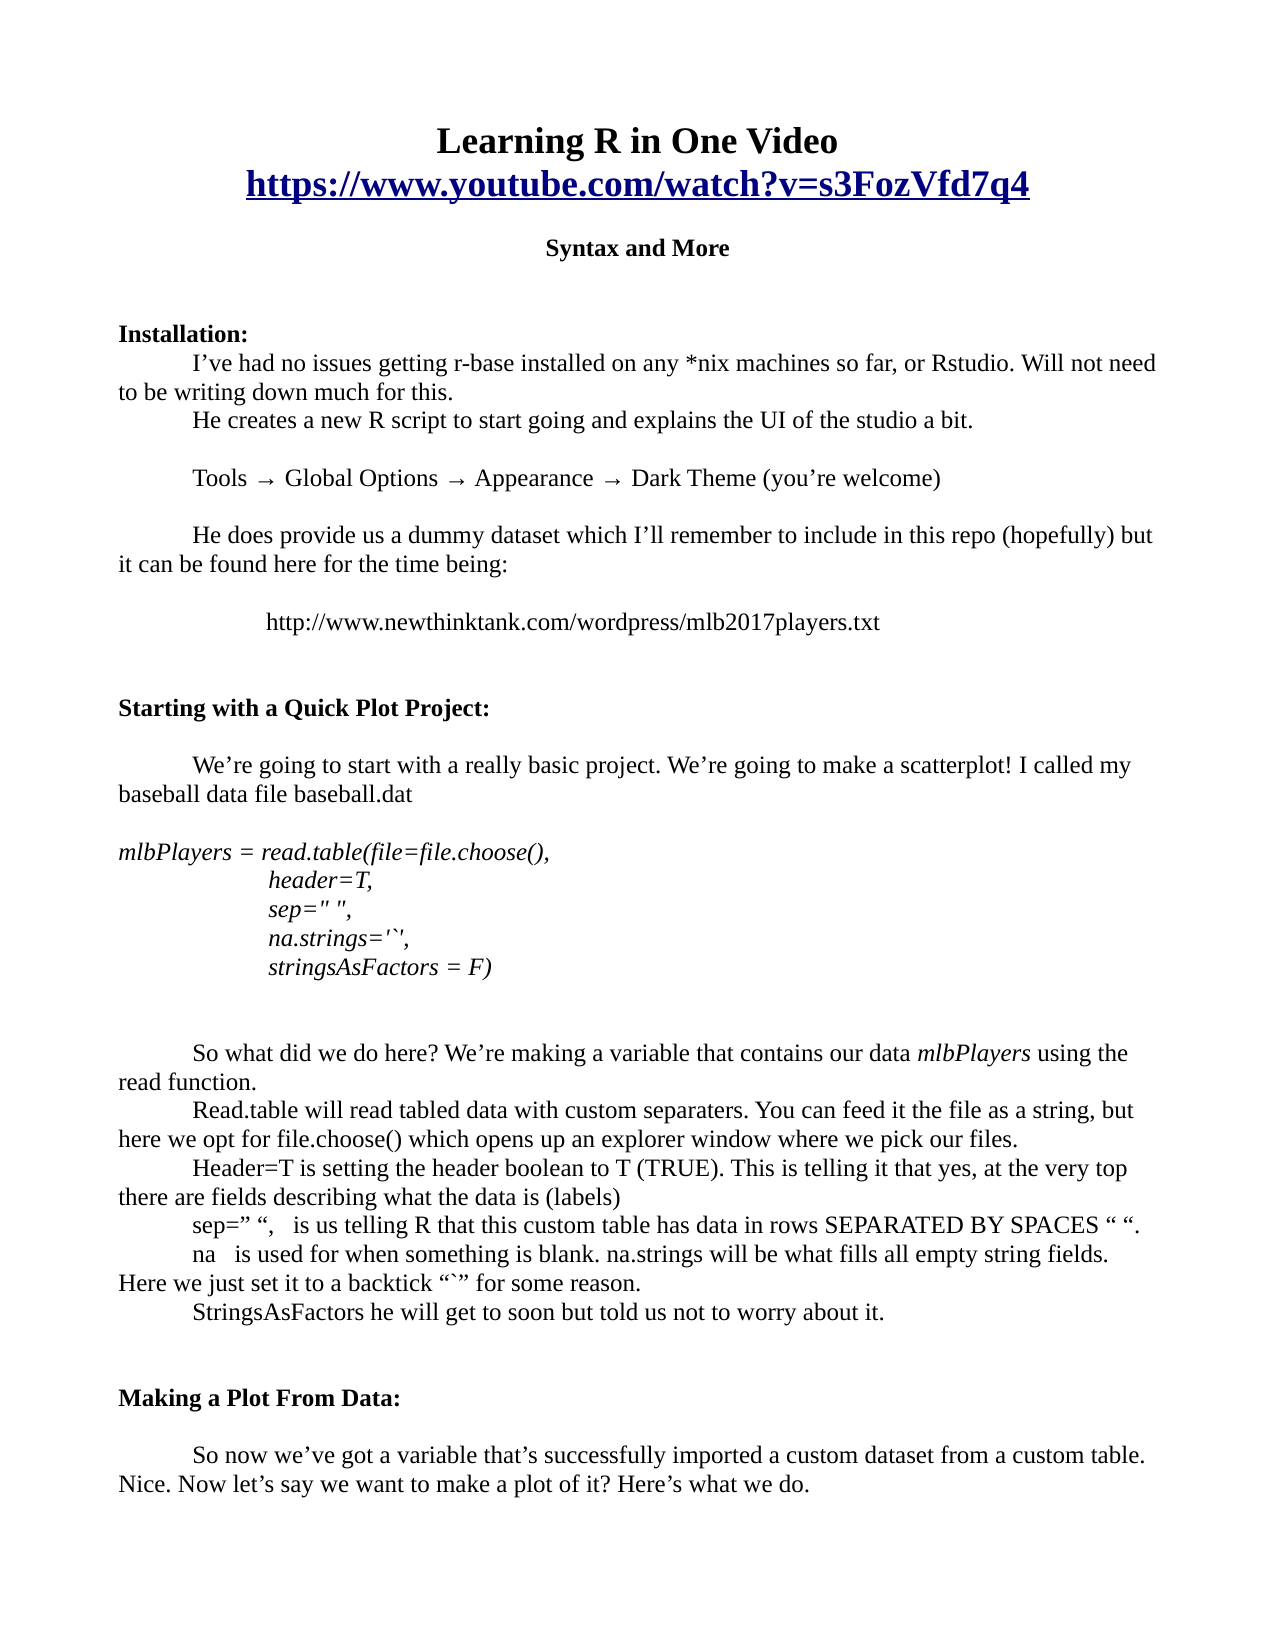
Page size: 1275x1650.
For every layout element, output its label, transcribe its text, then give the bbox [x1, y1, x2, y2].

text Making a Plot From Data: [118, 1383, 1157, 1412]
text Installation: [118, 319, 1157, 348]
text Read.table will read tabled data with custom separaters. You can feed it the file as a string, but here we opt for file.choose() which opens up an explorer window where we pick our files. [118, 1096, 1157, 1153]
text Starting with a Quick Plot Project: [118, 693, 1157, 722]
text Syntax and More [118, 233, 1157, 262]
text sep=" ", [118, 894, 1157, 923]
text na is used for when something is blank. na.strings will be what fills all empty string fields. Here we just set it to a backtick “`” for some reason. [118, 1239, 1157, 1297]
text na.strings='`', [118, 923, 1157, 952]
text header=T, [118, 866, 1157, 894]
text Tools → Global Options → Appearance → Dark Theme (you’re welcome) [118, 463, 1157, 492]
text So now we’ve got a variable that’s successfully imported a custom dataset from a custom table. Nice. Now let’s say we want to make a plot of it? Here’s what we do. [118, 1441, 1157, 1498]
text http://www.newthinktank.com/wordpress/mlb2017players.txt [118, 607, 1157, 636]
text mlbPlayers = read.table(file=file.choose(), [118, 837, 1157, 866]
text sep=” “, is us telling R that this custom table has data in rows SEPARATED BY SPACES “ “. [118, 1211, 1157, 1239]
text https://www.youtube.com/watch?v=s3FozVfd7q4 [118, 161, 1157, 204]
text StringsAsFactors he will get to soon but told us not to worry about it. [118, 1297, 1157, 1326]
text Learning R in One Video [118, 118, 1157, 161]
text stringsAsFactors = F) [118, 952, 1157, 981]
text I’ve had no issues getting r-base installed on any *nix machines so far, or Rstudio. Will not need to be writing down much for this. [118, 348, 1157, 406]
text We’re going to start with a really basic project. We’re going to make a scatterplot! I called my baseball data file baseball.dat [118, 751, 1157, 808]
text He does provide us a dummy dataset which I’ll remember to include in this repo (hopefully) but it can be found here for the time being: [118, 521, 1157, 578]
text So what did we do here? We’re making a variable that contains our data mlbPlayers using the read function. [118, 1038, 1157, 1096]
text He creates a new R script to start going and explains the UI of the studio a bit. [118, 406, 1157, 434]
text Header=T is setting the header boolean to T (TRUE). This is telling it that yes, at the very top there are fields describing what the data is (labels) [118, 1153, 1157, 1211]
